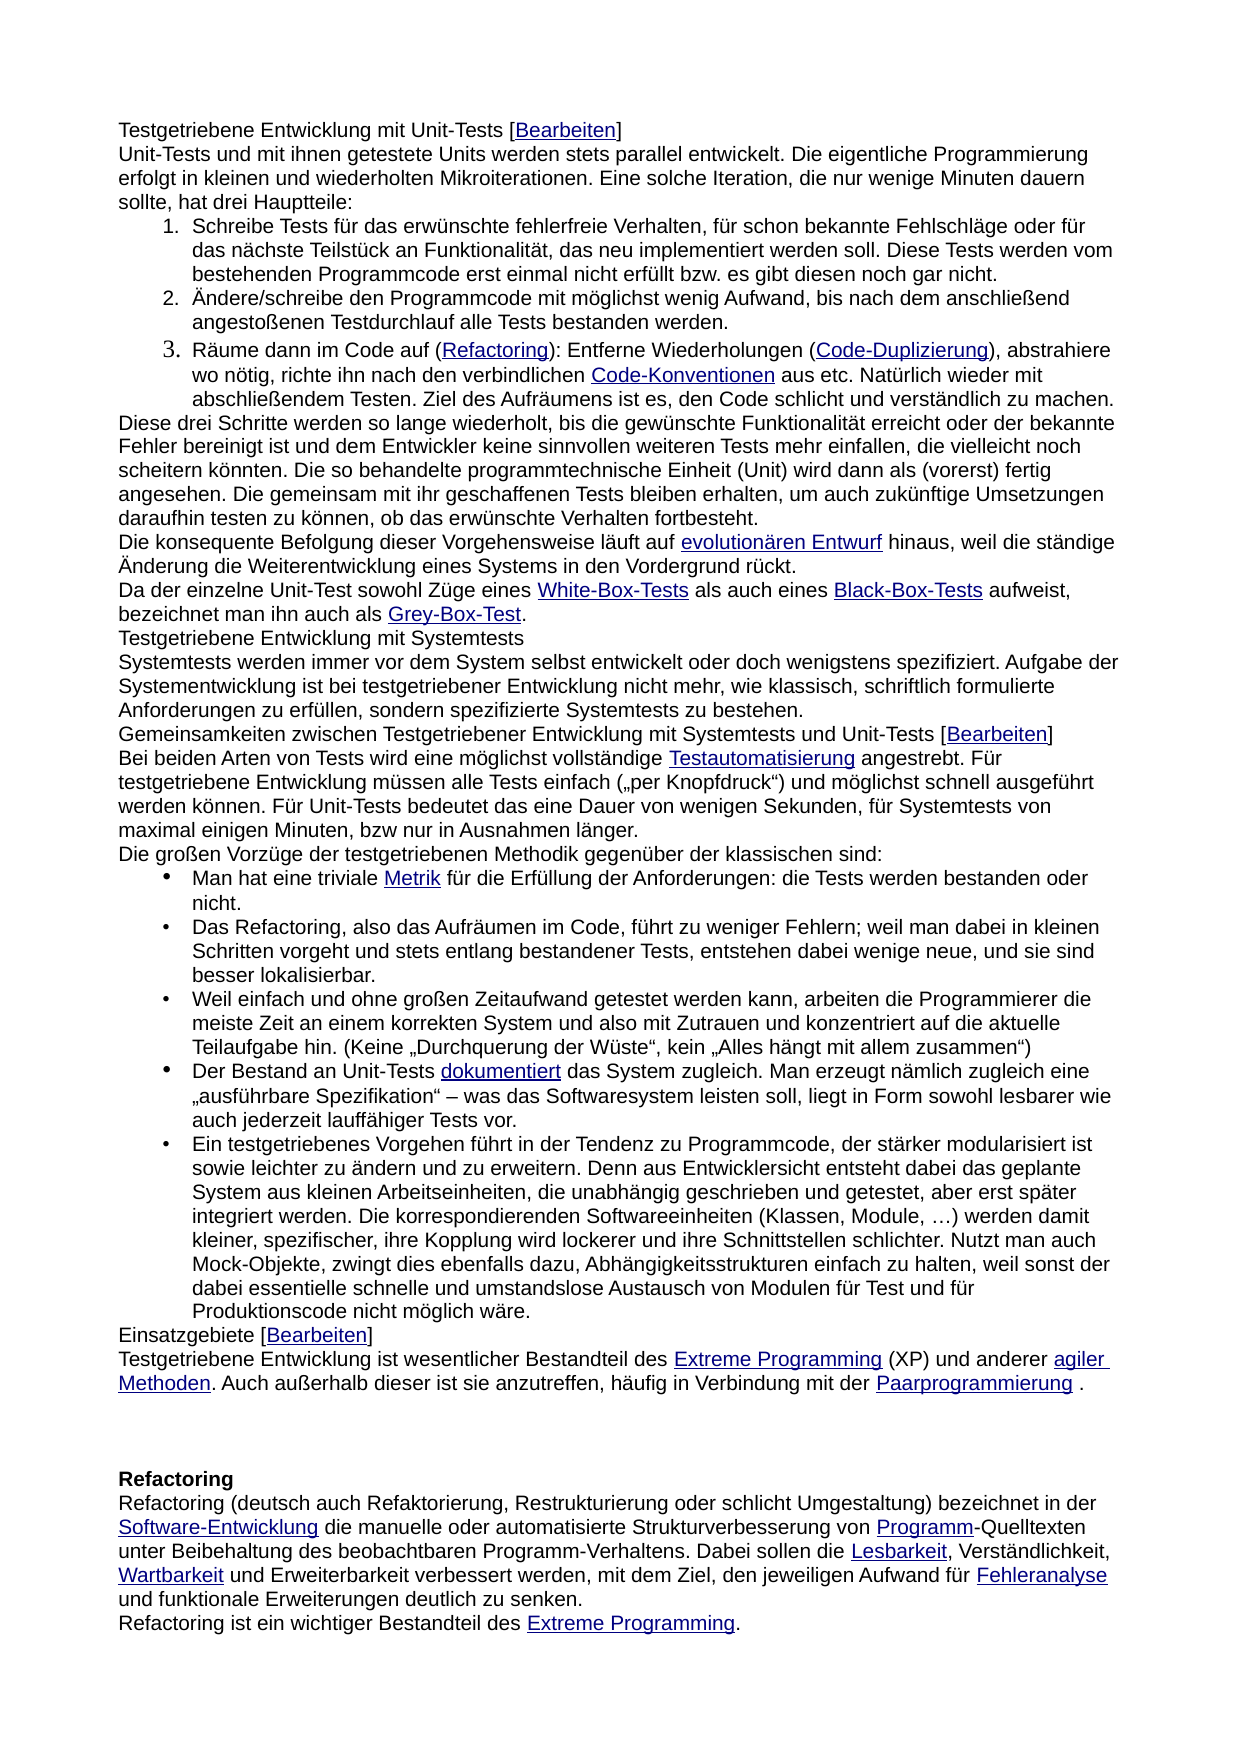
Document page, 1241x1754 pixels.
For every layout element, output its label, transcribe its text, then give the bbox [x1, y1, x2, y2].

list Weil einfach und ohne großen Zeitaufwand getestet werden kann, arbeiten die Programmierer die meiste Zeit an einem korrekten System und also mit Zutrauen und konzentriert auf die aktuelle Teilaufgabe hin. (Keine „Durchquerung der Wüste“, kein „Alles hängt mit allem zusammen“) [162, 987, 1122, 1058]
list Man hat eine triviale Metrik für die Erfüllung der Anforderungen: die Tests werden bestanden oder nicht. [162, 866, 1122, 914]
list Der Bestand an Unit-Tests dokumentiert das System zugleich. Man erzeugt nämlich zugleich eine „ausführbare Spezifikation“ – was das Softwaresystem leisten soll, liegt in Form sowohl lesbarer wie auch jederzeit lauffähiger Tests vor. [162, 1058, 1122, 1131]
text Bei beiden Arten von Tests wird eine möglichst vollständige Testautomatisierung angestrebt. Für testgetriebene Entwicklung müssen alle Tests einfach („per Knopfdruck“) und möglichst schnell ausgeführt werden können. Für Unit-Tests bedeutet das eine Dauer von wenigen Sekunden, für Systemtests von maximal einigen Minuten, bzw nur in Ausnahmen länger. [118, 746, 1122, 842]
text Die konsequente Befolgung dieser Vorgehensweise läuft auf evolutionären Entwurf hinaus, weil die ständige Änderung die Weiterentwicklung eines Systems in den Vordergrund rückt. [118, 530, 1122, 578]
list Räume dann im Code auf (Refactoring): Entferne Wiederholungen (Code-Duplizierung), abstrahiere wo nötig, richte ihn nach den verbindlichen Code-Konventionen aus etc. Natürlich wieder mit abschließendem Testen. Ziel des Aufräumens ist es, den Code schlicht und verständlich zu machen. [162, 334, 1122, 410]
text Refactoring ist ein wichtiger Bestandteil des Extreme Programming. [118, 1611, 1122, 1635]
list Schreibe Tests für das erwünschte fehlerfreie Verhalten, für schon bekannte Fehlschläge oder für das nächste Teilstück an Funktionalität, das neu implementiert werden soll. Diese Tests werden vom bestehenden Programmcode erst einmal nicht erfüllt bzw. es gibt diesen noch gar nicht. [162, 214, 1122, 286]
list Das Refactoring, also das Aufräumen im Code, führt zu weniger Fehlern; weil man dabei in kleinen Schritten vorgeht und stets entlang bestandener Tests, entstehen dabei wenige neue, und sie sind besser lokalisierbar. [162, 914, 1122, 987]
subtitle Refactoring [118, 1467, 1122, 1491]
text Die großen Vorzüge der testgetriebenen Methodik gegenüber der klassischen sind: [118, 842, 1122, 866]
text Testgetriebene Entwicklung ist wesentlicher Bestandteil des Extreme Programming (XP) und anderer agiler Methoden. Auch außerhalb dieser ist sie anzutreffen, häufig in Verbindung mit der Paarprogrammierung . [118, 1347, 1122, 1395]
text Diese drei Schritte werden so lange wiederholt, bis die gewünschte Funktionalität erreicht oder der bekannte Fehler bereinigt ist und dem Entwickler keine sinnvollen weiteren Tests mehr einfallen, die vielleicht noch scheitern könnten. Die so behandelte programmtechnische Einheit (Unit) wird dann als (vorerst) fertig angesehen. Die gemeinsam mit ihr geschaffenen Tests bleiben erhalten, um auch zukünftige Umsetzungen daraufhin testen zu können, ob das erwünschte Verhalten fortbesteht. [118, 410, 1122, 530]
list Ändere/schreibe den Programmcode mit möglichst wenig Aufwand, bis nach dem anschließend angestoßenen Testdurchlauf alle Tests bestanden werden. [162, 286, 1122, 334]
subtitle Einsatzgebiete [Bearbeiten] [118, 1323, 1122, 1347]
subtitle Testgetriebene Entwicklung mit Systemtests [118, 626, 1122, 650]
text Systemtests werden immer vor dem System selbst entwickelt oder doch wenigstens spezifiziert. Aufgabe der Systementwicklung ist bei testgetriebener Entwicklung nicht mehr, wie klassisch, schriftlich formulierte Anforderungen zu erfüllen, sondern spezifizierte Systemtests zu bestehen. [118, 650, 1122, 722]
list Ein testgetriebenes Vorgehen führt in der Tendenz zu Programmcode, der stärker modularisiert ist sowie leichter zu ändern und zu erweitern. Denn aus Entwicklersicht entsteht dabei das geplante System aus kleinen Arbeitseinheiten, die unabhängig geschrieben und getestet, aber erst später integriert werden. Die korrespondierenden Softwareeinheiten (Klassen, Module, …) werden damit kleiner, spezifischer, ihre Kopplung wird lockerer und ihre Schnittstellen schlichter. Nutzt man auch Mock-Objekte, zwingt dies ebenfalls dazu, Abhängigkeitsstrukturen einfach zu halten, weil sonst der dabei essentielle schnelle und umstandslose Austausch von Modulen für Test und für Produktionscode nicht möglich wäre. [162, 1131, 1122, 1323]
subtitle Gemeinsamkeiten zwischen Testgetriebener Entwicklung mit Systemtests und Unit-Tests [Bearbeiten] [118, 722, 1122, 746]
text Da der einzelne Unit-Test sowohl Züge eines White-Box-Tests als auch eines Black-Box-Tests aufweist, bezeichnet man ihn auch als Grey-Box-Test. [118, 578, 1122, 626]
text Unit-Tests und mit ihnen getestete Units werden stets parallel entwickelt. Die eigentliche Programmierung erfolgt in kleinen und wiederholten Mikroiterationen. Eine solche Iteration, die nur wenige Minuten dauern sollte, hat drei Hauptteile: [118, 142, 1122, 214]
text Refactoring (deutsch auch Refaktorierung, Restrukturierung oder schlicht Umgestaltung) bezeichnet in der Software-Entwicklung die manuelle oder automatisierte Strukturverbesserung von Programm-Quelltexten unter Beibehaltung des beobachtbaren Programm-Verhaltens. Dabei sollen die Lesbarkeit, Verständlichkeit, Wartbarkeit und Erweiterbarkeit verbessert werden, mit dem Ziel, den jeweiligen Aufwand für Fehleranalyse und funktionale Erweiterungen deutlich zu senken. [118, 1491, 1122, 1611]
subtitle Testgetriebene Entwicklung mit Unit-Tests [Bearbeiten] [118, 118, 1122, 142]
